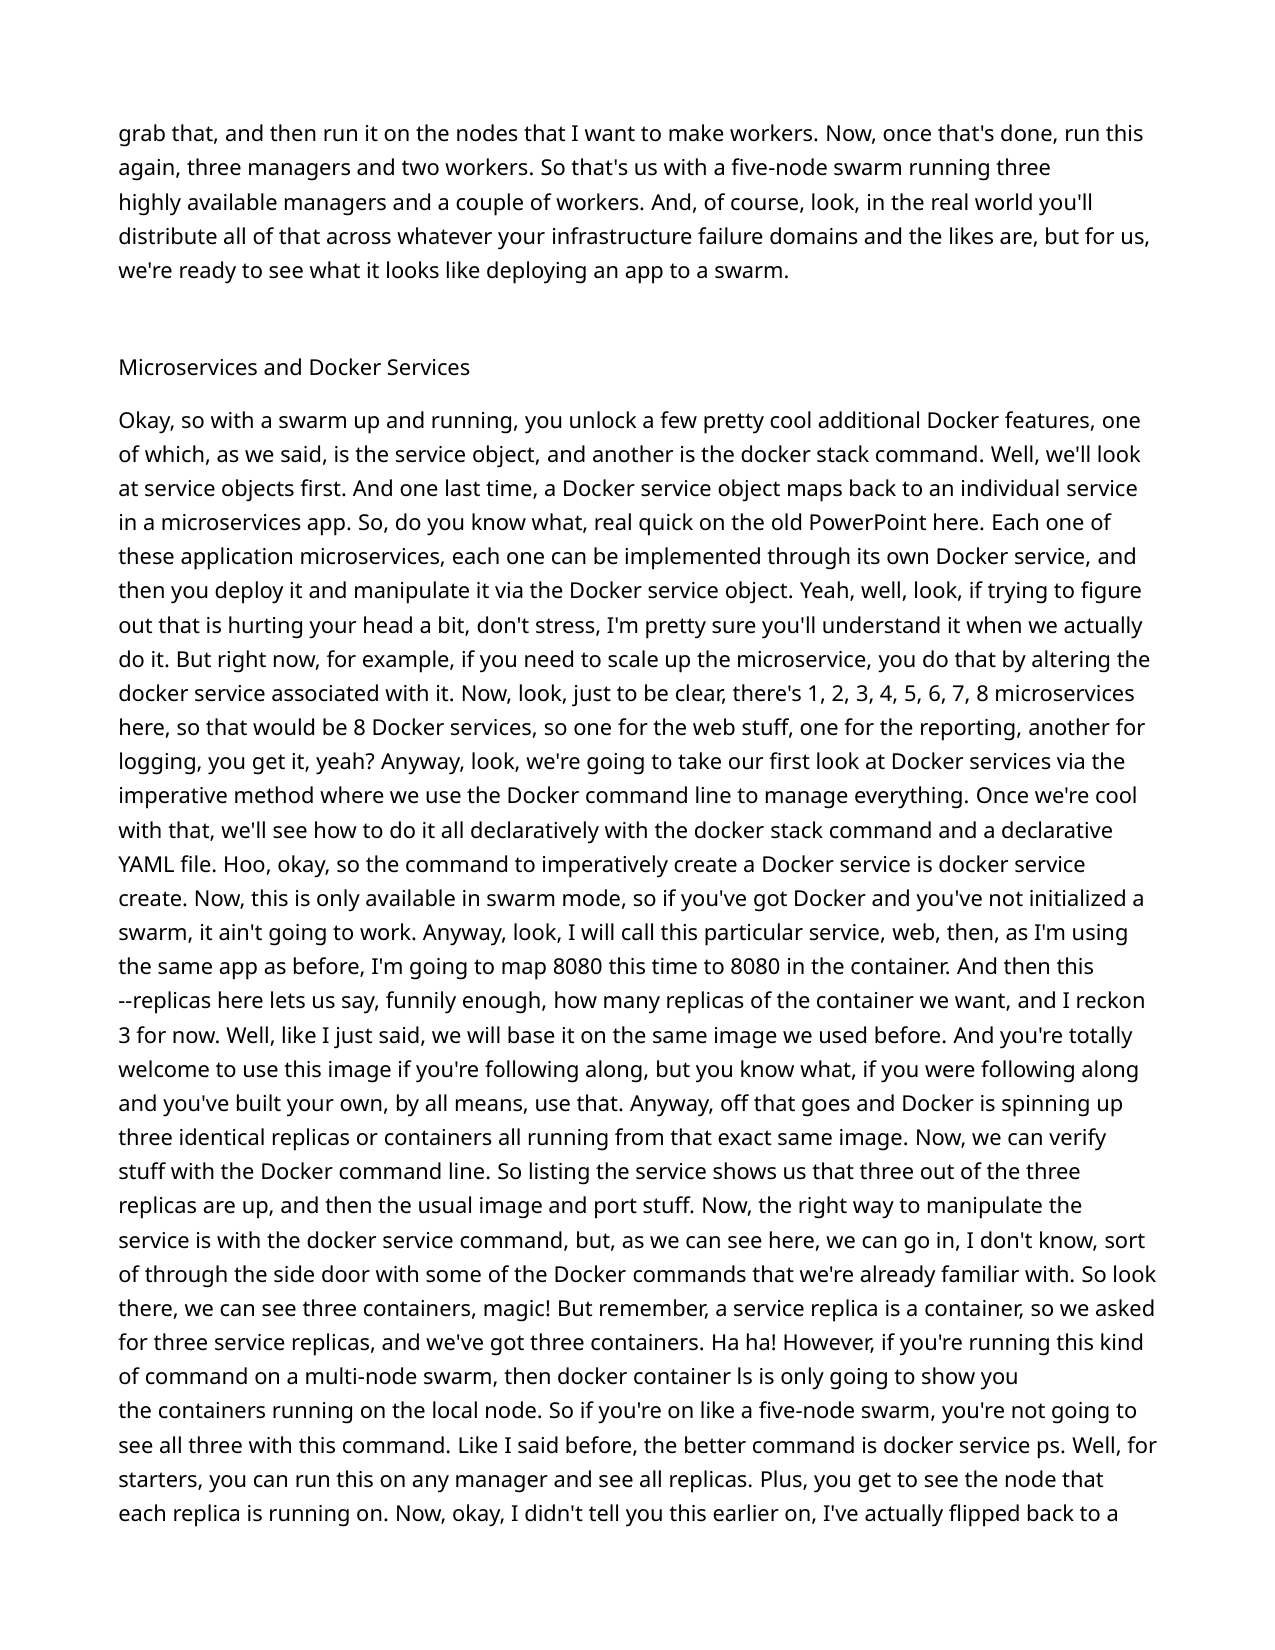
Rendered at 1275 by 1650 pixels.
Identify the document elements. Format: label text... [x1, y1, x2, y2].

text Okay, so with a swarm up and running, you unlock a few pretty cool additional Docker features, one of which, as we said, is the service object, and another is the docker stack command. Well, we'll look at service objects first. And one last time, a Docker service object maps back to an individual service in a microservices app. So, do you know what, real quick on the old PowerPoint here. Each one of these application microservices, each one can be implemented through its own Docker service, and then you deploy it and manipulate it via the Docker service object. Yeah, well, look, if trying to figure out that is hurting your head a bit, don't stress, I'm pretty sure you'll understand it when we actually do it. But right now, for example, if you need to scale up the microservice, you do that by altering the docker service associated with it. Now, look, just to be clear, there's 1, 2, 3, 4, 5, 6, 7, 8 microservices here, so that would be 8 Docker services, so one for the web stuff, one for the reporting, another for logging, you get it, yeah? Anyway, look, we're going to take our first look at Docker services via the imperative method where we use the Docker command line to manage everything. Once we're cool with that, we'll see how to do it all declaratively with the docker stack command and a declarative YAML file. Hoo, okay, so the command to imperatively create a Docker service is docker service create. Now, this is only available in swarm mode, so if you've got Docker and you've not initialized a swarm, it ain't going to work. Anyway, look, I will call this particular service, web, then, as I'm using the same app as before, I'm going to map 8080 this time to 8080 in the container. And then this ‑‑replicas here lets us say, funnily enough, how many replicas of the container we want, and I reckon 3 for now. Well, like I just said, we will base it on the same image we used before. And you're totally welcome to use this image if you're following along, but you know what, if you were following along and you've built your own, by all means, use that. Anyway, off that goes and Docker is spinning up three identical replicas or containers all running from that exact same image. Now, we can verify stuff with the Docker command line. So listing the service shows us that three out of the three replicas are up, and then the usual image and port stuff. Now, the right way to manipulate the service is with the docker service command, but, as we can see here, we can go in, I don't know, sort of through the side door with some of the Docker commands that we're already familiar with. So look there, we can see three containers, magic! But remember, a service replica is a container, so we asked for three service replicas, and we've got three containers. Ha ha! However, if you're running this kind of command on a multi‑node swarm, then docker container ls is only going to show you the containers running on the local node. So if you're on like a five‑node swarm, you're not going to see all three with this command. Like I said before, the better command is docker service ps. Well, for starters, you can run this on any manager and see all replicas. Plus, you get to see the node that each replica is running on. Now, okay, I didn't tell you this earlier on, I've actually flipped back to a [118, 405, 1157, 1528]
text grab that, and then run it on the nodes that I want to make workers. Now, once that's done, run this again, three managers and two workers. So that's us with a five‑node swarm running three highly available managers and a couple of workers. And, of course, look, in the real world you'll distribute all of that across whatever your infrastructure failure domains and the likes are, but for us, we're ready to see what it looks like deploying an app to a swarm. [118, 118, 1157, 284]
subtitle Microservices and Docker Services [118, 351, 1157, 381]
